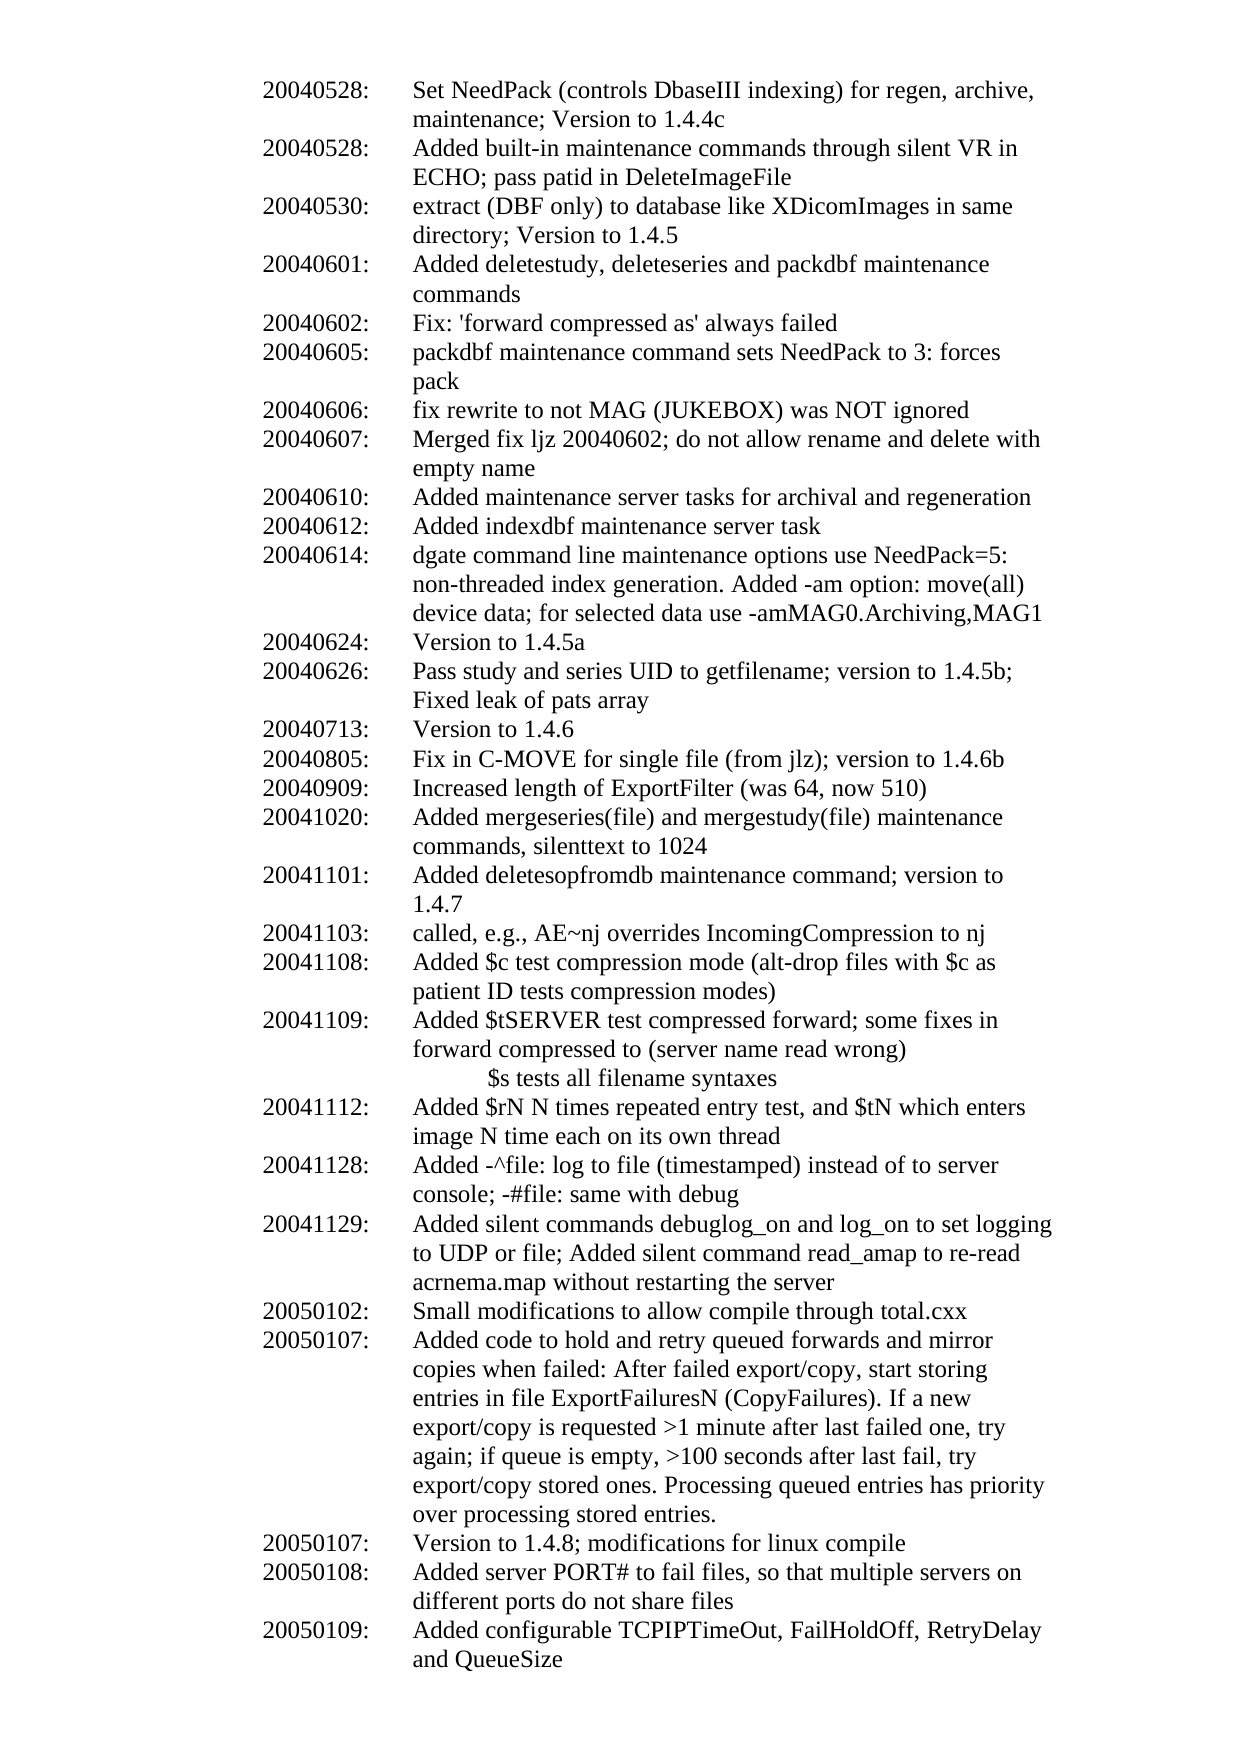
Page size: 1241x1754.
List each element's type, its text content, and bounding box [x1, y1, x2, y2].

text 20040605: packdbf maintenance command sets NeedPack to 3: forces pack [262, 337, 1053, 395]
text 20050107: Version to 1.4.8; modifications for linux compile [262, 1528, 1053, 1557]
text 20050107: Added code to hold and retry queued forwards and mirror copies when failed: After failed export/copy, start storing entries in file ExportFailuresN (CopyFailures). If a new export/copy is requested >1 minute after last failed one, try again; if queue is empty, >100 seconds after last fail, try export/copy stored ones. Processing queued entries has priority over processing stored entries. [262, 1325, 1053, 1528]
text 20041108: Added $c test compression mode (alt-drop files with $c as patient ID tests compression modes) [262, 947, 1053, 1005]
text 20040607: Merged fix ljz 20040602; do not allow rename and delete with empty name [262, 424, 1053, 482]
text 20040610: Added maintenance server tasks for archival and regeneration [262, 482, 1053, 511]
text 20041112: Added $rN N times repeated entry test, and $tN which enters image N time each on its own thread [262, 1092, 1053, 1150]
text 20040601: Added deletestudy, deleteseries and packdbf maintenance commands [262, 249, 1053, 307]
text 20040602: Fix: 'forward compressed as' always failed [262, 307, 1053, 337]
text 20040606: fix rewrite to not MAG (JUKEBOX) was NOT ignored [262, 395, 1053, 424]
text 20041101: Added deletesopfromdb maintenance command; version to 1.4.7 [262, 860, 1053, 918]
text 20041129: Added silent commands debuglog_on and log_on to set logging to UDP or file; Added silent command read_amap to re-read acrnema.map without restarting the server [262, 1208, 1053, 1296]
text 20040528: Added built-in maintenance commands through silent VR in ECHO; pass patid in DeleteImageFile [262, 133, 1053, 191]
text 20050108: Added server PORT# to fail files, so that multiple servers on different ports do not share files [262, 1557, 1053, 1615]
text 20041103: called, e.g., AE~nj overrides IncomingCompression to nj [262, 918, 1053, 947]
text 20041128: Added -^file: log to file (timestamped) instead of to server console; -#file: same with debug [262, 1150, 1053, 1208]
text 20040909: Increased length of ExportFilter (was 64, now 510) [187, 772, 1053, 802]
text 20040530: extract (DBF only) to database like XDicomImages in same directory; Version to 1.4.5 [262, 191, 1053, 249]
text 20050109: Added configurable TCPIPTimeOut, FailHoldOff, RetryDelay and QueueSize [262, 1615, 1053, 1673]
text $s tests all filename syntaxes [262, 1063, 1053, 1092]
text 20040614: dgate command line maintenance options use NeedPack=5: non-threaded index generation. Added -am option: move(all) device data; for selected data use -amMAG0.Archiving,MAG1 [262, 540, 1053, 627]
text 20040624: Version to 1.4.5a [262, 627, 1053, 656]
text 20040626: Pass study and series UID to getfilename; version to 1.4.5b; Fixed leak of pats array [262, 656, 1053, 714]
text 20040612: Added indexdbf maintenance server task [262, 511, 1053, 540]
text 20041109: Added $tSERVER test compressed forward; some fixes in forward compressed to (server name read wrong) [262, 1005, 1053, 1063]
text 20040805: Fix in C-MOVE for single file (from jlz); version to 1.4.6b [187, 743, 1053, 772]
text 20040528: Set NeedPack (controls DbaseIII indexing) for regen, archive, maintenance; Version to 1.4.4c [262, 75, 1053, 133]
text 20041020: Added mergeseries(file) and mergestudy(file) maintenance commands, silenttext to 1024 [262, 802, 1053, 860]
text 20050102: Small modifications to allow compile through total.cxx [262, 1296, 1053, 1325]
text 20040713: Version to 1.4.6 [262, 714, 1053, 743]
